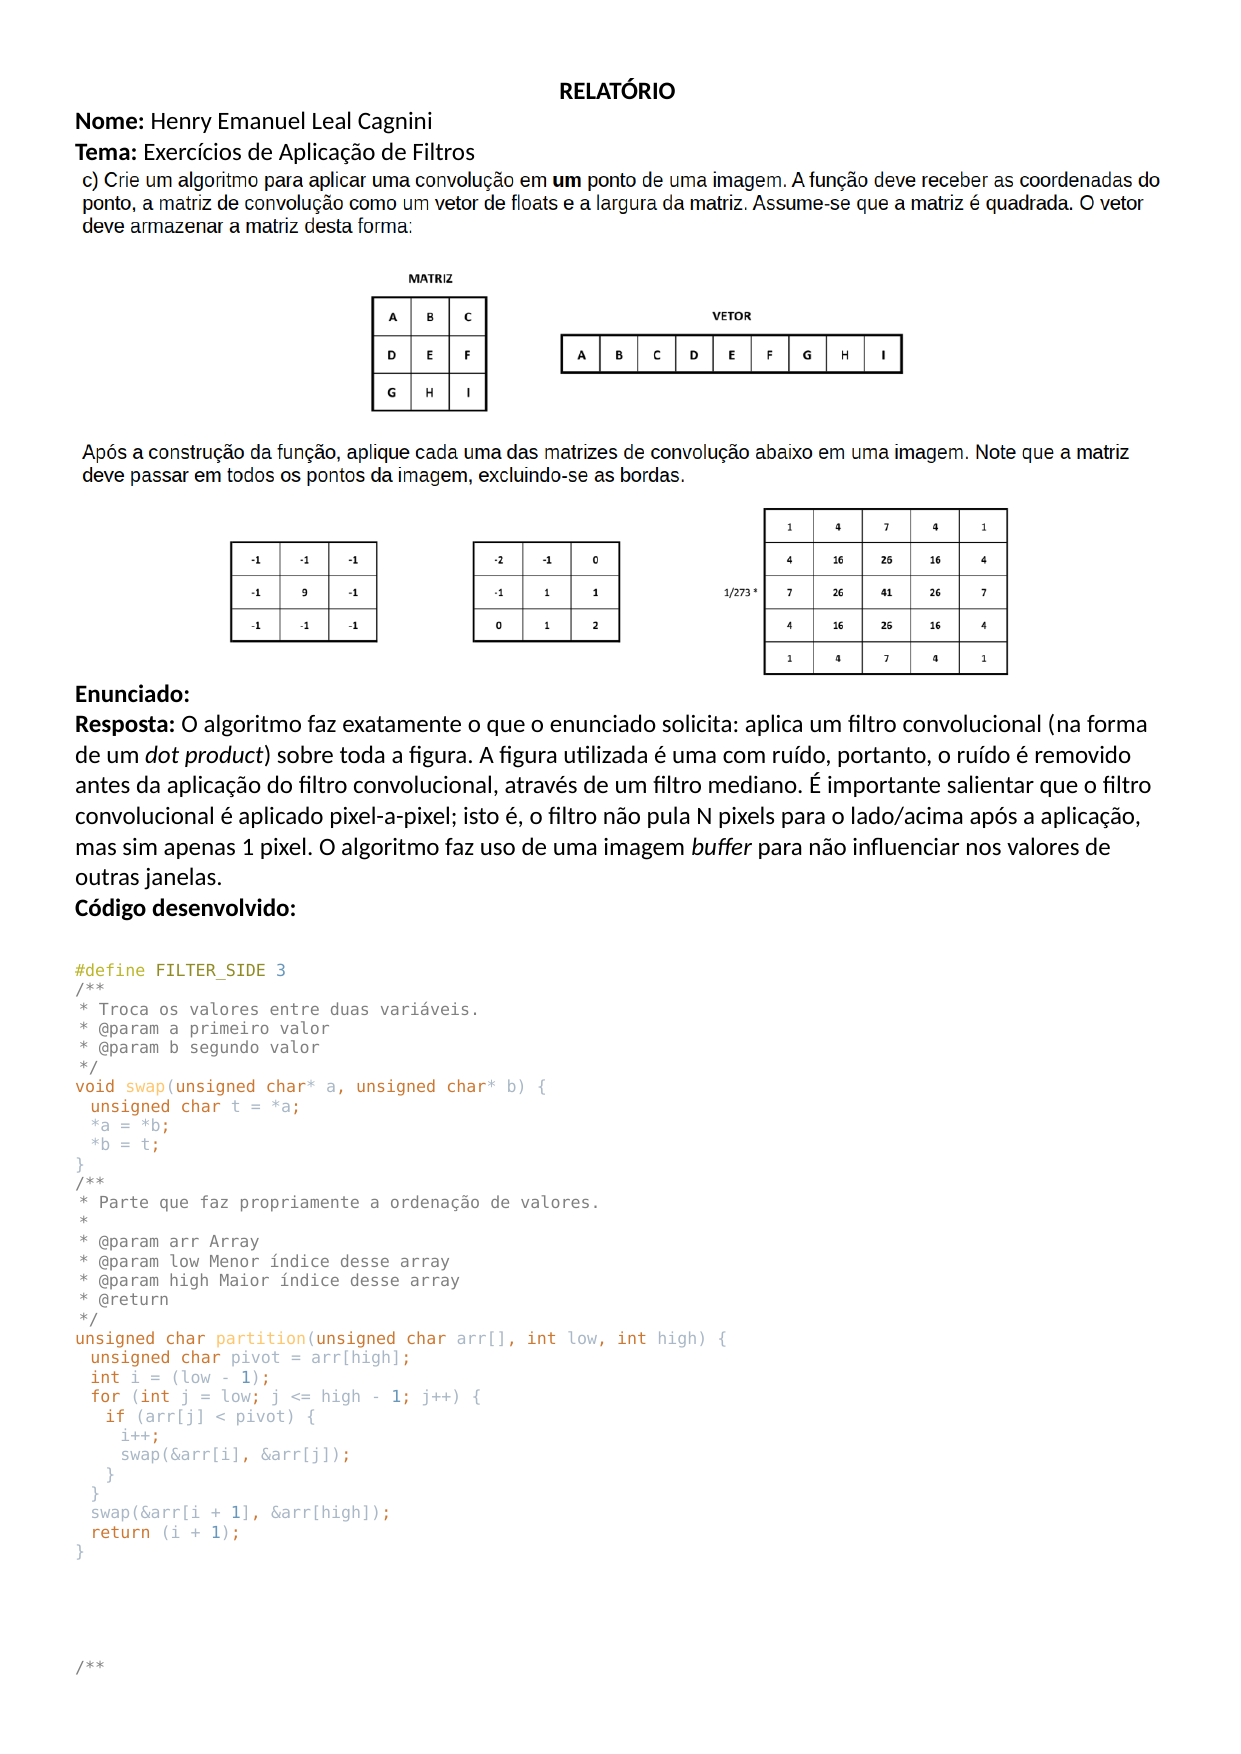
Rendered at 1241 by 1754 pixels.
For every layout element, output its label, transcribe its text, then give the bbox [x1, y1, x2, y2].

text * @param high Maior índice desse array [75, 1271, 1165, 1290]
text swap(&arr[i], &arr[j]); [75, 1445, 1165, 1465]
text * @param a primeiro valor [75, 1019, 1165, 1038]
text i++; [75, 1426, 1165, 1445]
text } [75, 1484, 1165, 1503]
text *b = t; [75, 1135, 1165, 1155]
text Nome: Henry Emanuel Leal Cagnini [75, 106, 1165, 136]
text int i = (low - 1); [75, 1368, 1165, 1387]
text * @param b segundo valor [75, 1038, 1165, 1058]
text /** [75, 980, 1165, 1000]
text Resposta: O algoritmo faz exatamente o que o enunciado solicita: aplica um filtro convolucional (na forma de um dot product) sobre toda a figura. A figura utilizada é uma com ruído, portanto, o ruído é removido antes da aplicação do filtro convolucional, através de um filtro mediano. É importante salientar que o filtro convolucional é aplicado pixel-a-pixel; isto é, o filtro não pula N pixels para o lado/acima após a aplicação, mas sim apenas 1 pixel. O algoritmo faz uso de uma imagem buffer para não influenciar nos valores de outras janelas. [75, 708, 1165, 892]
text unsigned char t = *a; [75, 1097, 1165, 1116]
text * @return [75, 1290, 1165, 1310]
text */ [75, 1310, 1165, 1329]
text * @param arr Array [75, 1232, 1165, 1252]
text /** [75, 1174, 1165, 1193]
text } [75, 1465, 1165, 1484]
text * @param low Menor índice desse array [75, 1252, 1165, 1271]
text Tema: Exercícios de Aplicação de Filtros [75, 136, 1165, 166]
picture [75, 166, 1166, 678]
text unsigned char pivot = arr[high]; [75, 1348, 1165, 1368]
text swap(&arr[i + 1], &arr[high]); [75, 1503, 1165, 1523]
text } [75, 1542, 1165, 1562]
text */ [75, 1058, 1165, 1077]
text Enunciado: [75, 678, 1165, 708]
text return (i + 1); [75, 1523, 1165, 1542]
text * Troca os valores entre duas variáveis. [75, 1000, 1165, 1019]
text } [75, 1155, 1165, 1174]
text RELATÓRIO [75, 75, 1165, 106]
text * [75, 1213, 1165, 1232]
text /** [75, 1658, 1165, 1678]
text #define FILTER_SIDE 3 [75, 961, 1165, 980]
text Código desenvolvido: [75, 892, 1165, 922]
text *a = *b; [75, 1116, 1165, 1135]
text unsigned char partition(unsigned char arr[], int low, int high) { [75, 1329, 1165, 1348]
text if (arr[j] < pivot) { [75, 1407, 1165, 1426]
text for (int j = low; j <= high - 1; j++) { [75, 1387, 1165, 1407]
text void swap(unsigned char* a, unsigned char* b) { [75, 1077, 1165, 1097]
text * Parte que faz propriamente a ordenação de valores. [75, 1193, 1165, 1213]
